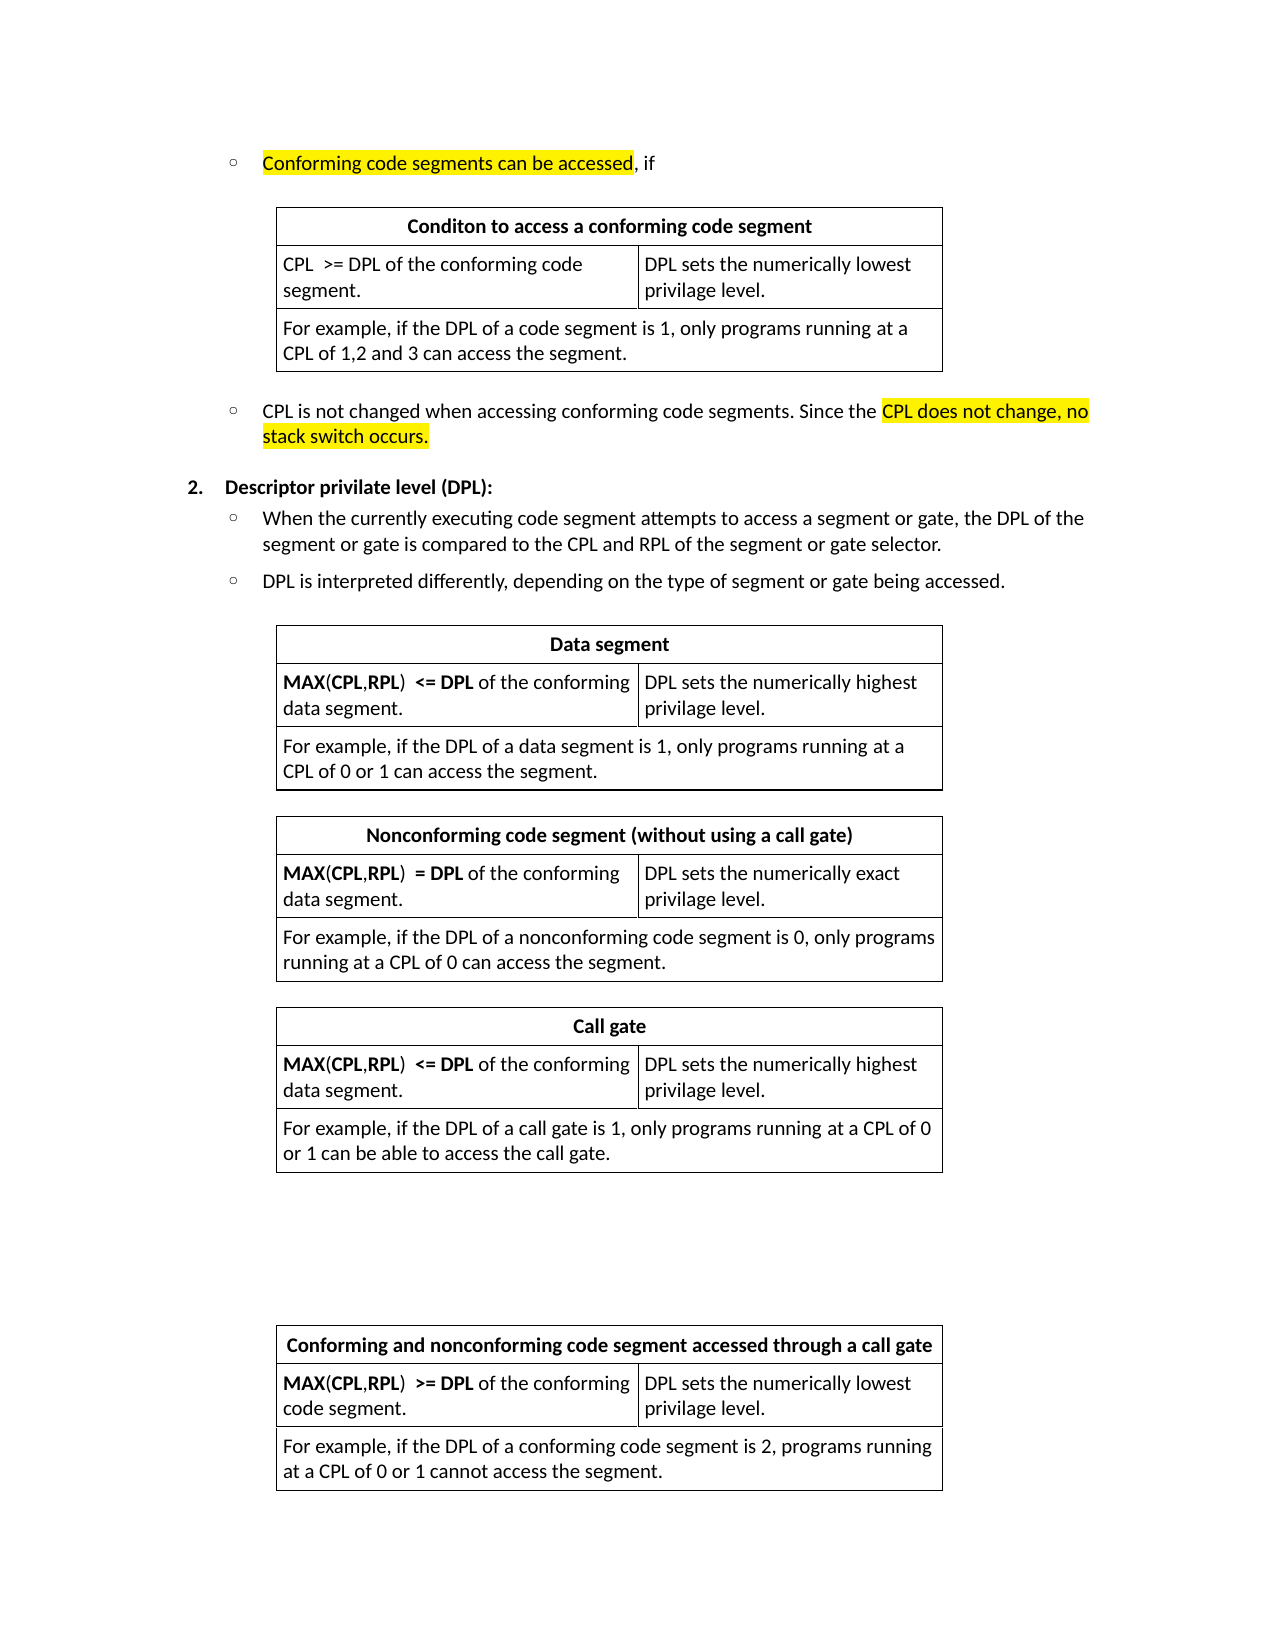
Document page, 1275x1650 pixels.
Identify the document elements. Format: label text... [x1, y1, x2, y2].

table_cell DPL sets the numerically lowest privilage level. [639, 1364, 942, 1426]
table_header Conditon to access a conforming code segment [277, 208, 942, 245]
table_header Conforming and nonconforming code segment accessed through a call gate [277, 1326, 942, 1363]
table_cell MAX(CPL,RPL) = DPL of the conforming data segment. [277, 855, 637, 917]
table_cell MAX(CPL,RPL) >= DPL of the conforming code segment. [277, 1364, 637, 1426]
table_cell DPL sets the numerically highest privilage level. [639, 664, 942, 726]
table_cell DPL sets the numerically lowest privilage level. [639, 246, 942, 308]
table_cell DPL sets the numerically highest privilage level. [639, 1046, 942, 1108]
list CPL is not changed when accessing conforming code segments. Since the CPL does not change, no stack switch occurs. [225, 398, 1125, 449]
table_cell DPL sets the numerically exact privilage level. [639, 855, 942, 917]
table_header Call gate [277, 1008, 942, 1045]
list Descriptor privilate level (DPL): [187, 474, 1125, 499]
table_header Nonconforming code segment (without using a call gate) [277, 817, 942, 854]
table_cell For example, if the DPL of a nonconforming code segment is 0, only programs running at a CPL of 0 can access the segment. [277, 918, 942, 981]
table_cell For example, if the DPL of a conforming code segment is 2, programs running at a CPL of 0 or 1 cannot access the segment. [277, 1428, 942, 1490]
table_cell MAX(CPL,RPL) <= DPL of the conforming data segment. [277, 1046, 637, 1108]
table_header Data segment [277, 626, 942, 663]
list Conforming code segments can be accessed, if [225, 150, 1125, 175]
list DPL is interpreted differently, depending on the type of segment or gate being accessed. [225, 568, 1125, 593]
table_cell CPL >= DPL of the conforming code segment. [277, 246, 637, 308]
list When the currently executing code segment attempts to access a segment or gate, the DPL of the segment or gate is compared to the CPL and RPL of the segment or gate selector. [225, 505, 1125, 556]
table_cell For example, if the DPL of a code segment is 1, only programs running at a CPL of 1,2 and 3 can access the segment. [277, 309, 942, 371]
table_cell For example, if the DPL of a data segment is 1, only programs running at a CPL of 0 or 1 can access the segment. [277, 727, 942, 789]
table_cell For example, if the DPL of a call gate is 1, only programs running at a CPL of 0 or 1 can be able to access the call gate. [277, 1109, 942, 1172]
table_cell MAX(CPL,RPL) <= DPL of the conforming data segment. [277, 664, 637, 726]
